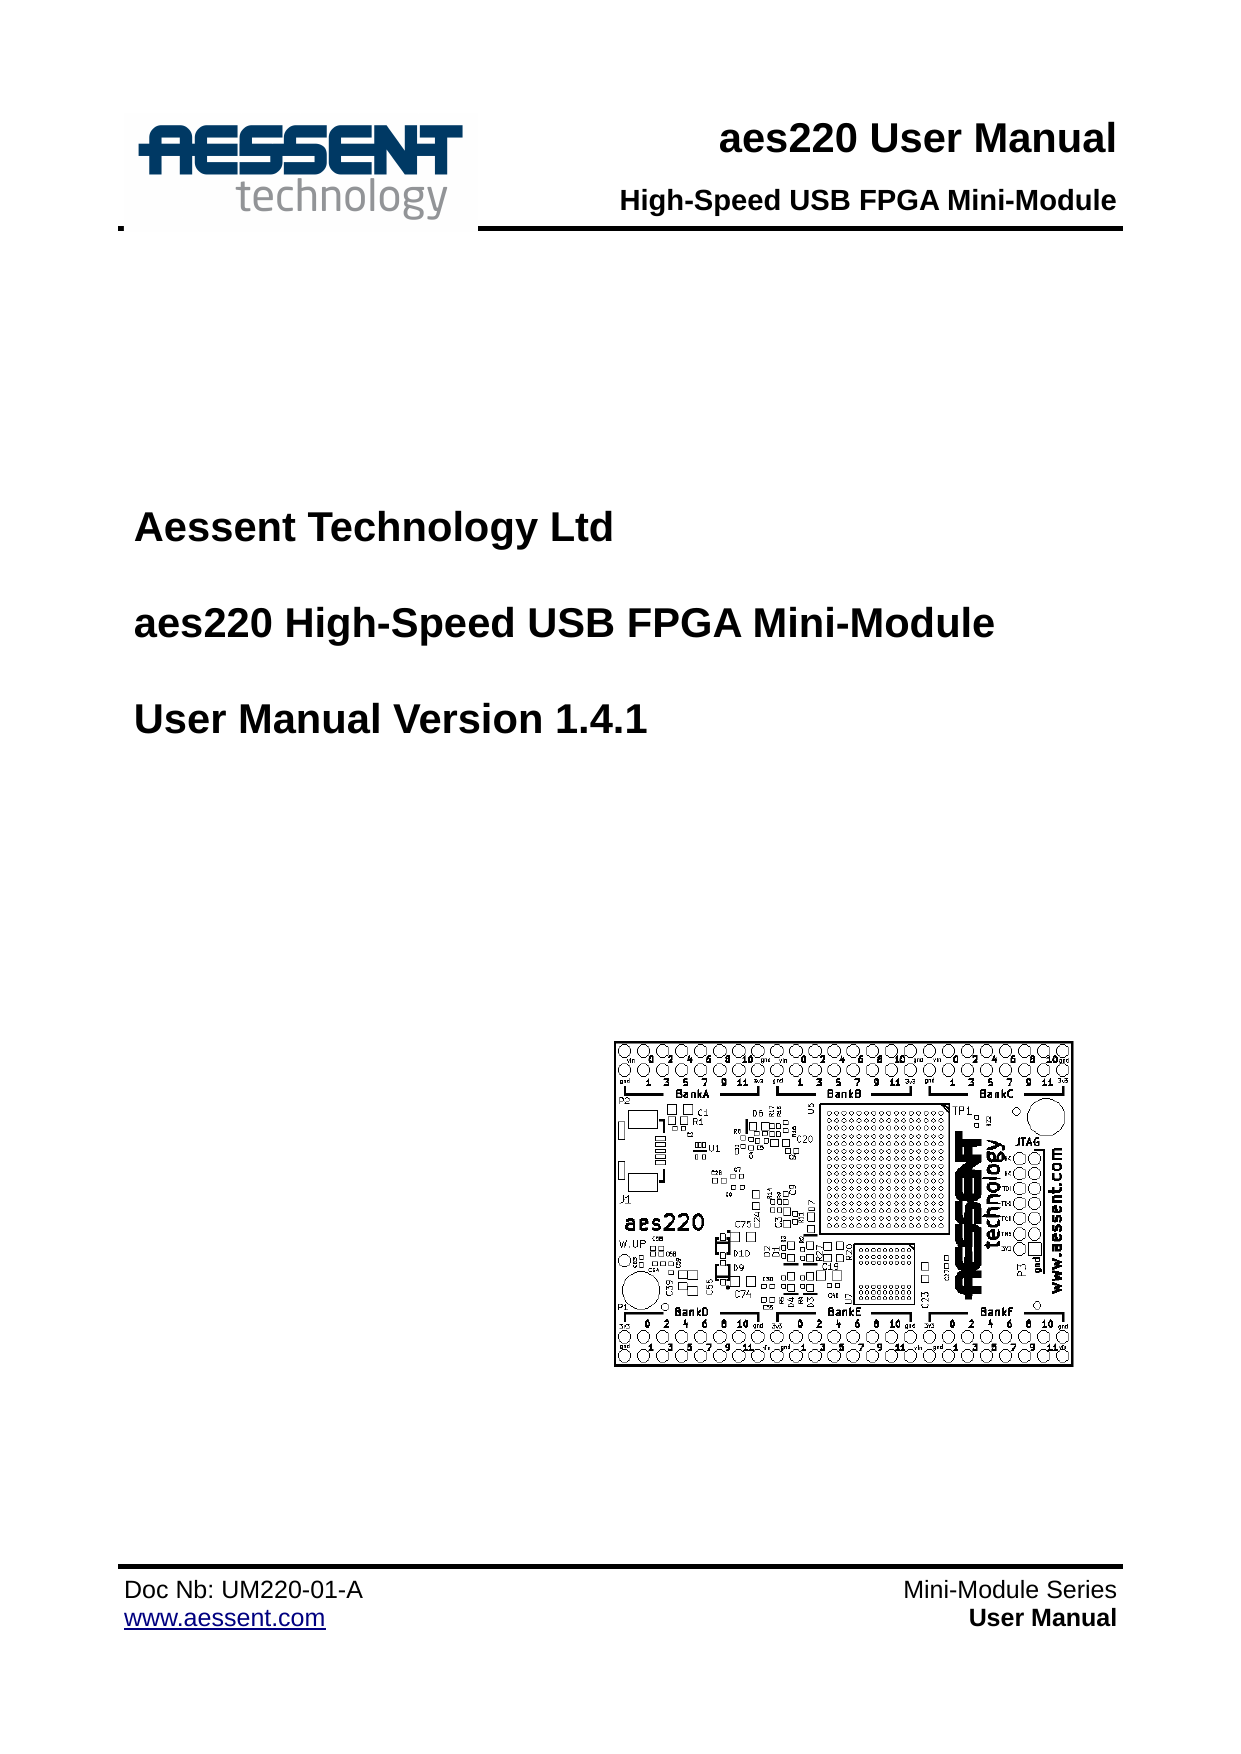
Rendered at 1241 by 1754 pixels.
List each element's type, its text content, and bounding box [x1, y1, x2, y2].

picture [123, 113, 478, 232]
table_cell Mini-Module Series User Manual [637, 1569, 1123, 1651]
table_cell Aessent Technology Ltd aes220 High-Speed USB FPGA Mini-Module User Manual Version 1.4.1 [118, 257, 1123, 1534]
table_header aes220 User Manual High-Speed USB FPGA Mini-Module [118, 108, 1123, 226]
table_cell Doc Nb: UM220-01-A www.aessent.com [118, 1569, 637, 1651]
picture [699, 1001, 981, 1401]
table_cell [118, 231, 1123, 257]
table_cell [118, 1534, 1123, 1564]
